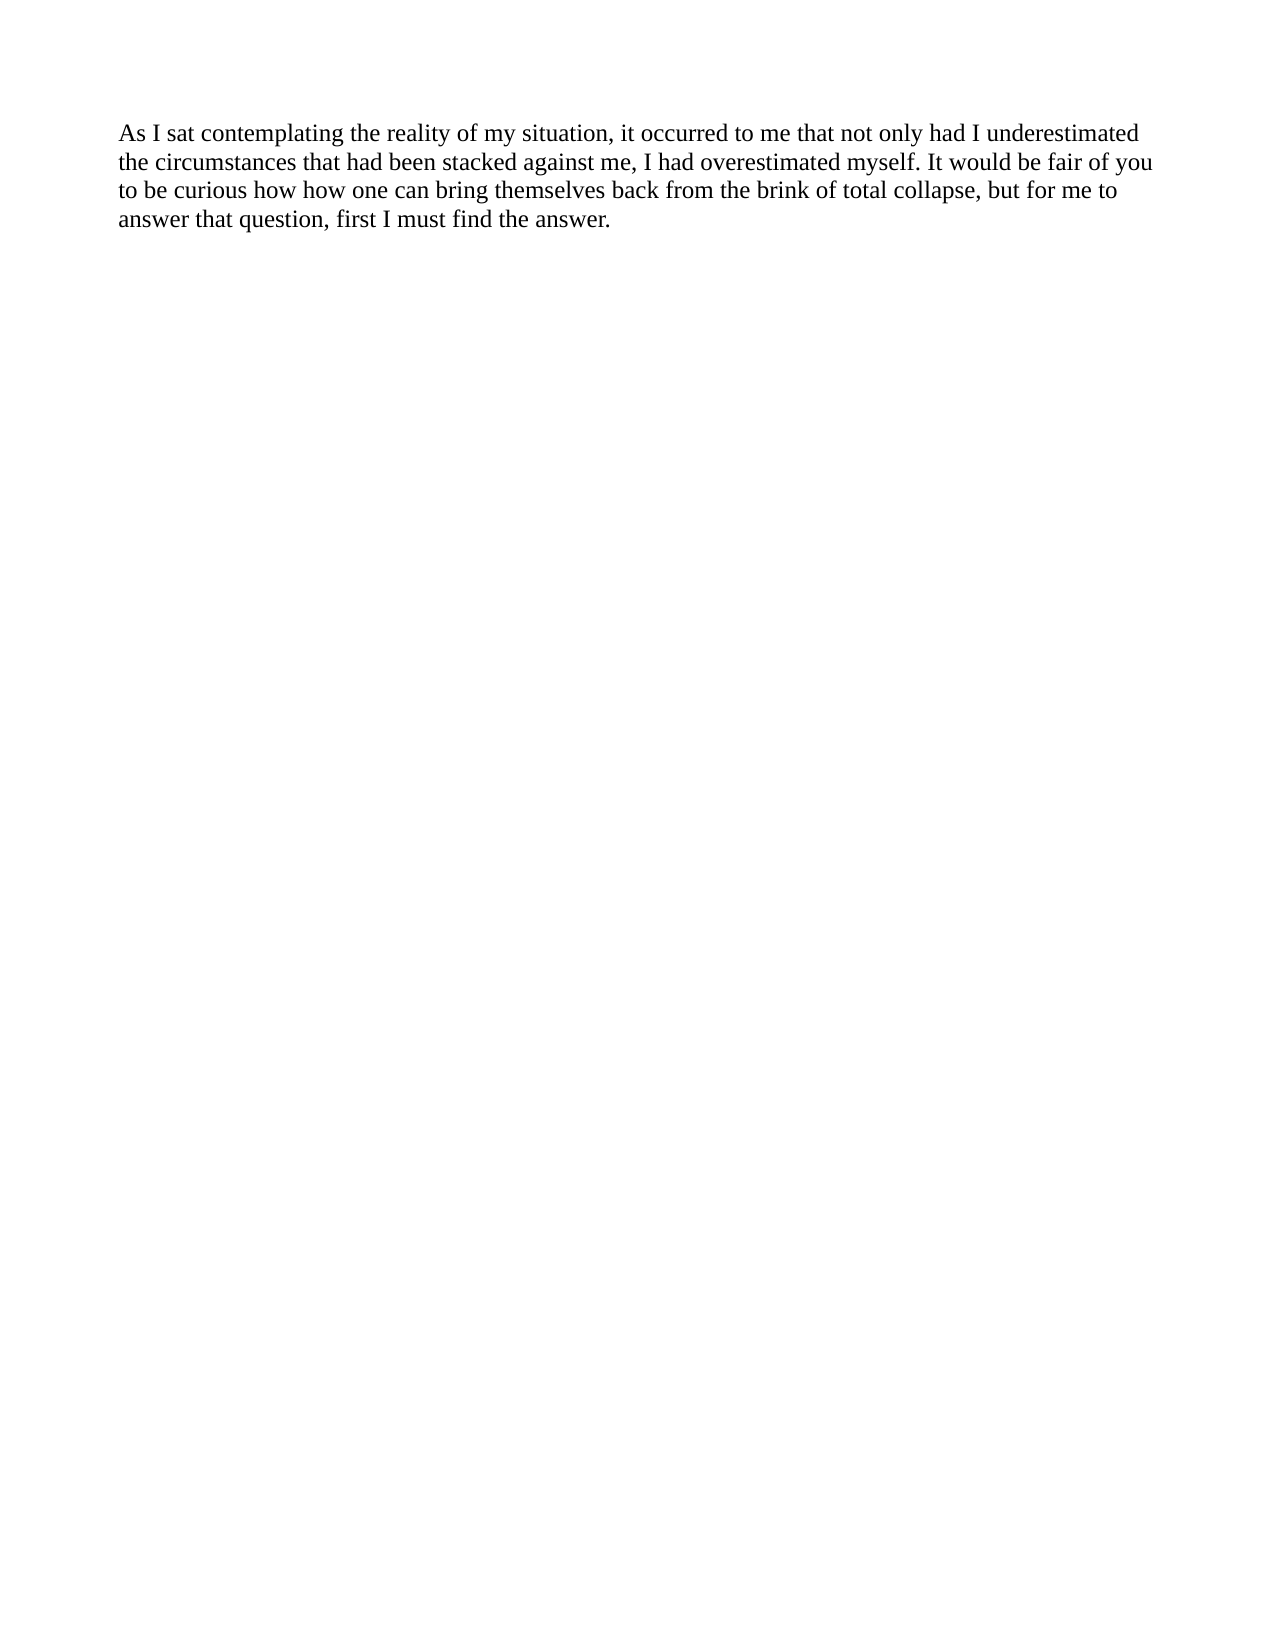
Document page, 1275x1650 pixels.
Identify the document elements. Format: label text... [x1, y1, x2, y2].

text As I sat contemplating the reality of my situation, it occurred to me that not only had I underestimated the circumstances that had been stacked against me, I had overestimated myself. It would be fair of you to be curious how how one can bring themselves back from the brink of total collapse, but for me to answer that question, first I must find the answer. [118, 118, 1157, 233]
